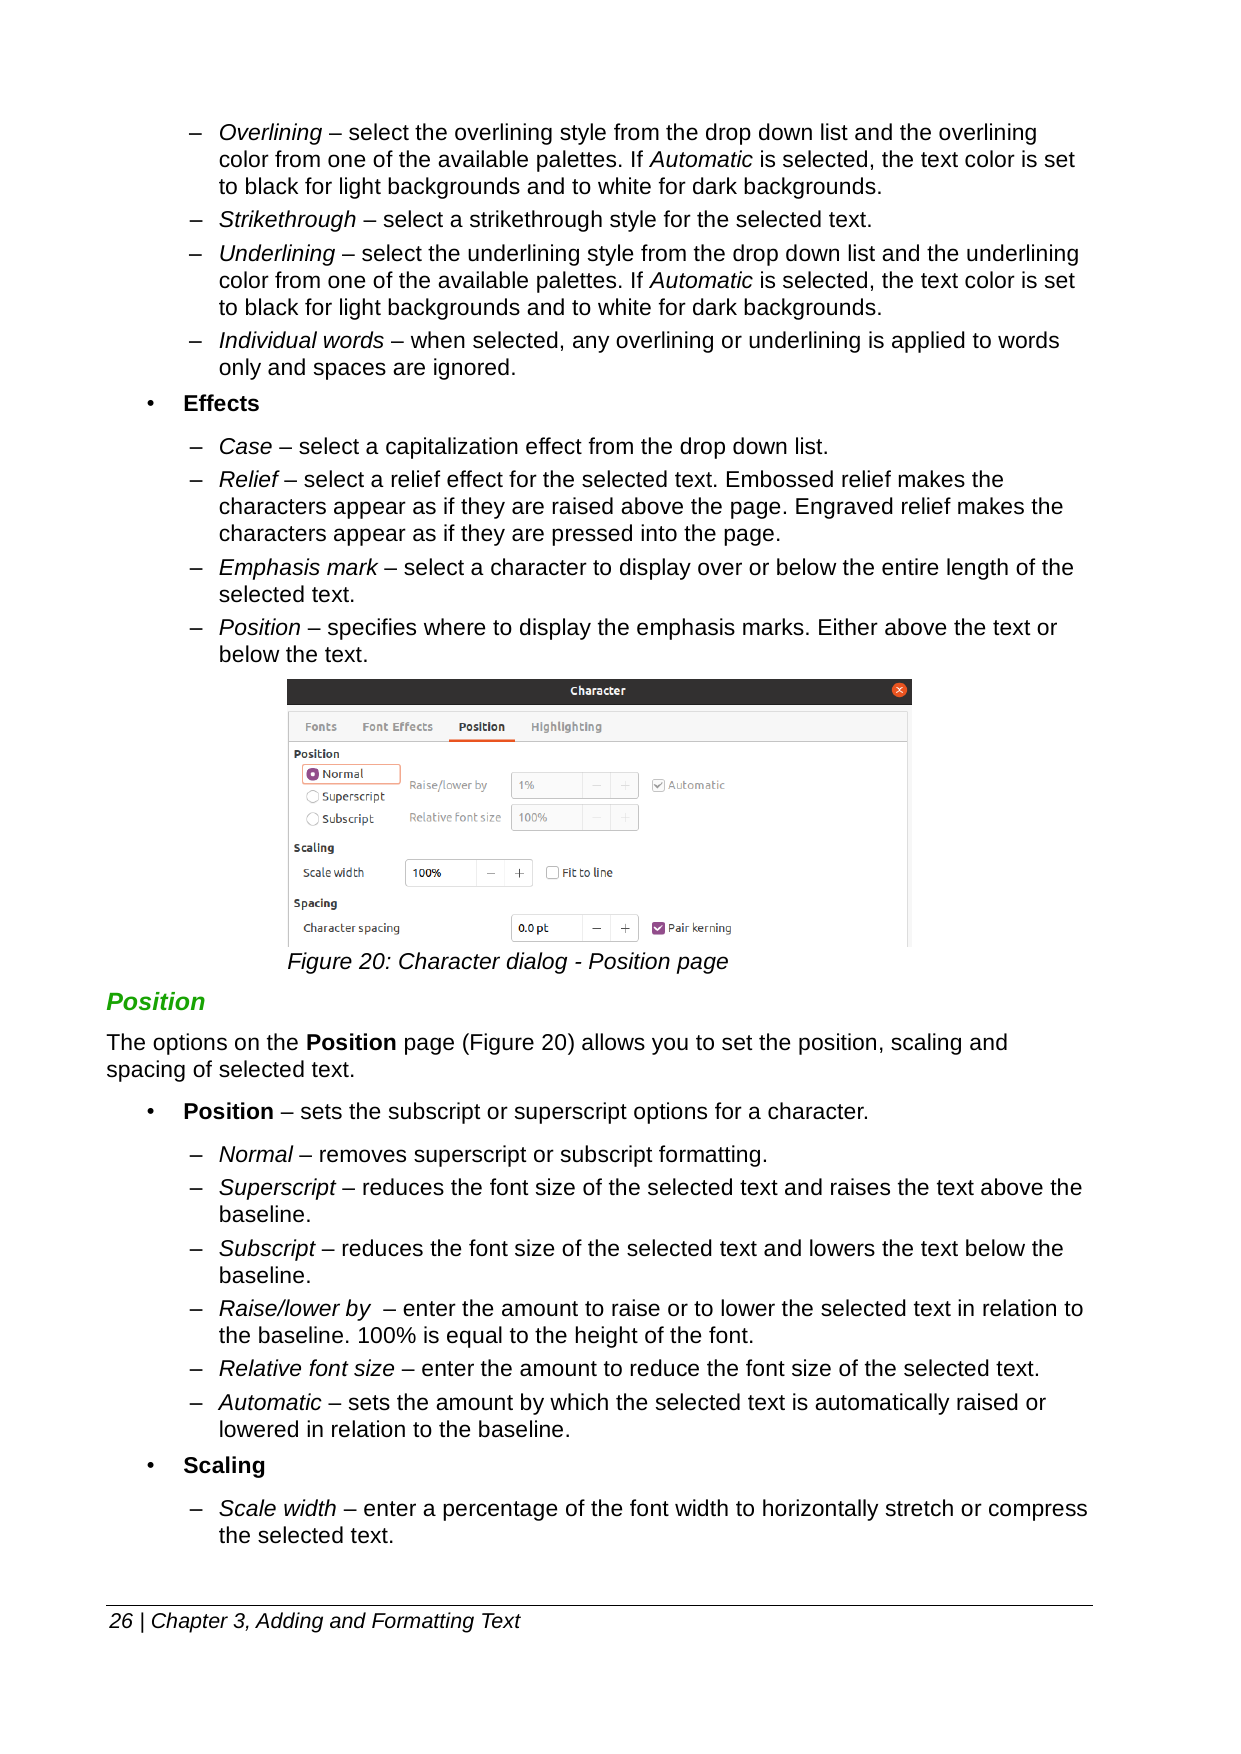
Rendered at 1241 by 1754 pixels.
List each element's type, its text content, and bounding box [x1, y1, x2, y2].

text Figure 20: Character dialog - Position page [287, 947, 912, 974]
list Overlining – select the overlining style from the drop down list and the overlining color from one of the available palettes. If Automatic is selected, the text color is set to black for light backgrounds and to white for dark backgrounds. [189, 118, 1093, 199]
subtitle Position [106, 987, 1093, 1016]
list Superscript – reduces the font size of the selected text and raises the text above the baseline. [189, 1173, 1093, 1228]
list Individual words – when selected, any overlining or underlining is applied to words only and spaces are ignored. [189, 326, 1093, 381]
list Case – select a capitalization effect from the drop down list. [189, 432, 1093, 459]
list Position – specifies where to display the emphasis marks. Either above the text or below the text. [189, 613, 1093, 668]
picture [287, 679, 912, 947]
list Raise/lower by – enter the amount to raise or to lower the selected text in relation to the baseline. 100% is equal to the height of the font. [189, 1294, 1093, 1348]
list Underlining – select the underlining style from the drop down list and the underlining color from one of the available palettes. If Automatic is selected, the text color is set to black for light backgrounds and to white for dark backgrounds. [189, 239, 1093, 320]
list Relative font size – enter the amount to reduce the font size of the selected text. [189, 1355, 1093, 1382]
list Position – sets the subscript or superscript options for a character. [144, 1095, 1093, 1128]
list Strikethrough – select a strikethrough style for the selected text. [189, 206, 1093, 233]
list Effects [144, 387, 1093, 420]
list Normal – removes superscript or subscript formatting. [189, 1140, 1093, 1167]
text The options on the Position page (Figure 20) allows you to set the position, scaling and spacing of selected text. [106, 1028, 1093, 1082]
list Scale width – enter a percentage of the font width to horizontally stretch or compress the selected text. [189, 1494, 1093, 1548]
list Subscript – reduces the font size of the selected text and lowers the text below the baseline. [189, 1234, 1093, 1288]
list Relief – select a relief effect for the selected text. Embossed relief makes the characters appear as if they are raised above the page. Engraved relief makes the characters appear as if they are pressed into the page. [189, 466, 1093, 547]
list Automatic – sets the amount by which the selected text is automatically raised or lowered in relation to the baseline. [189, 1388, 1093, 1442]
list Emphasis mark – select a character to display over or below the entire length of the selected text. [189, 553, 1093, 607]
list Scaling [144, 1448, 1093, 1481]
